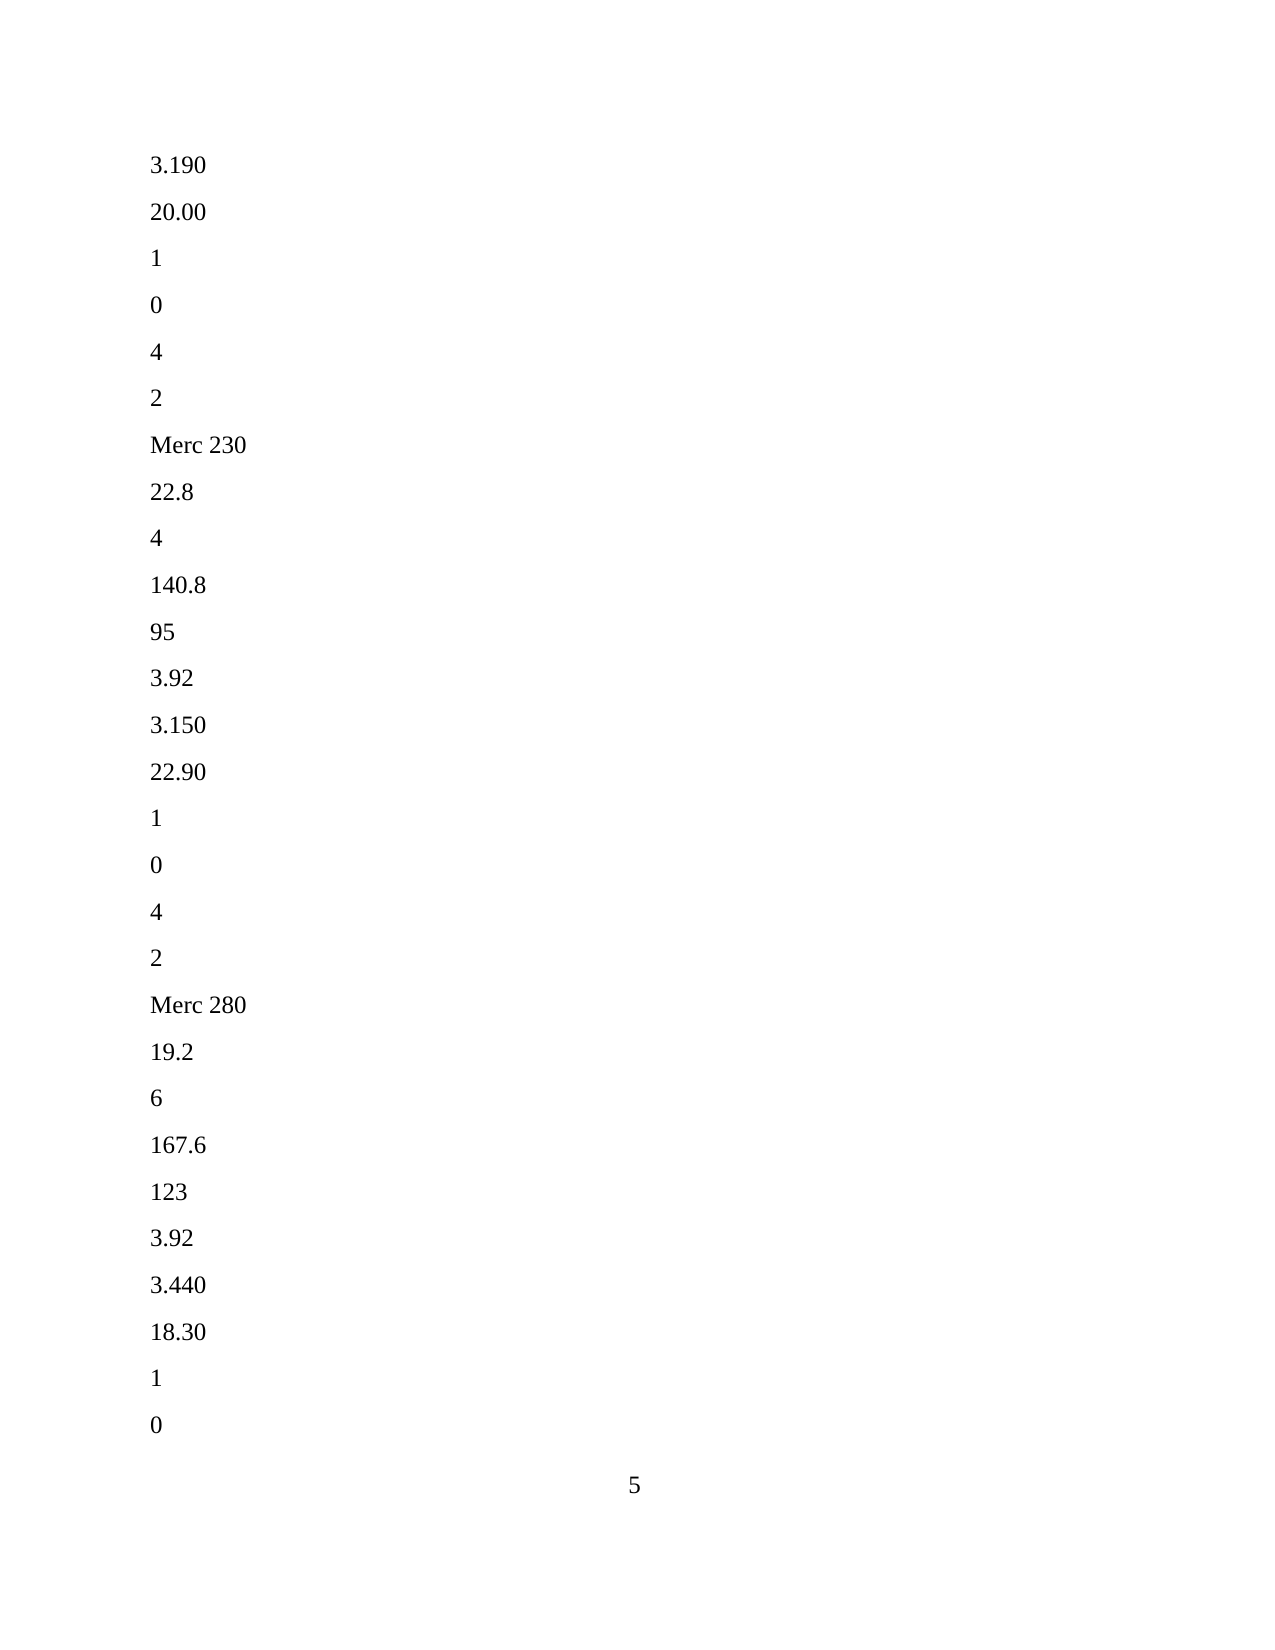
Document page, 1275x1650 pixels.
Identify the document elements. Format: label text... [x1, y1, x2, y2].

text 22.8 [150, 477, 1125, 505]
text 6 [150, 1083, 1125, 1112]
text 2 [150, 943, 1125, 972]
text 18.30 [150, 1317, 1125, 1345]
text 140.8 [150, 570, 1125, 599]
text 4 [150, 337, 1125, 365]
text 0 [150, 850, 1125, 879]
text 1 [150, 243, 1125, 272]
text 1 [150, 1363, 1125, 1392]
text 0 [150, 1410, 1125, 1439]
text 3.440 [150, 1270, 1125, 1299]
text 4 [150, 897, 1125, 925]
text 123 [150, 1177, 1125, 1205]
text 0 [150, 290, 1125, 319]
text 3.190 [150, 150, 1125, 179]
text 167.6 [150, 1130, 1125, 1159]
text 95 [150, 617, 1125, 645]
text 3.92 [150, 663, 1125, 692]
text 4 [150, 523, 1125, 552]
text 3.150 [150, 710, 1125, 739]
text Merc 280 [150, 990, 1125, 1019]
text 20.00 [150, 197, 1125, 225]
text 3.92 [150, 1223, 1125, 1252]
text 2 [150, 383, 1125, 412]
text 22.90 [150, 757, 1125, 785]
text 19.2 [150, 1037, 1125, 1065]
text Merc 230 [150, 430, 1125, 459]
text 1 [150, 803, 1125, 832]
